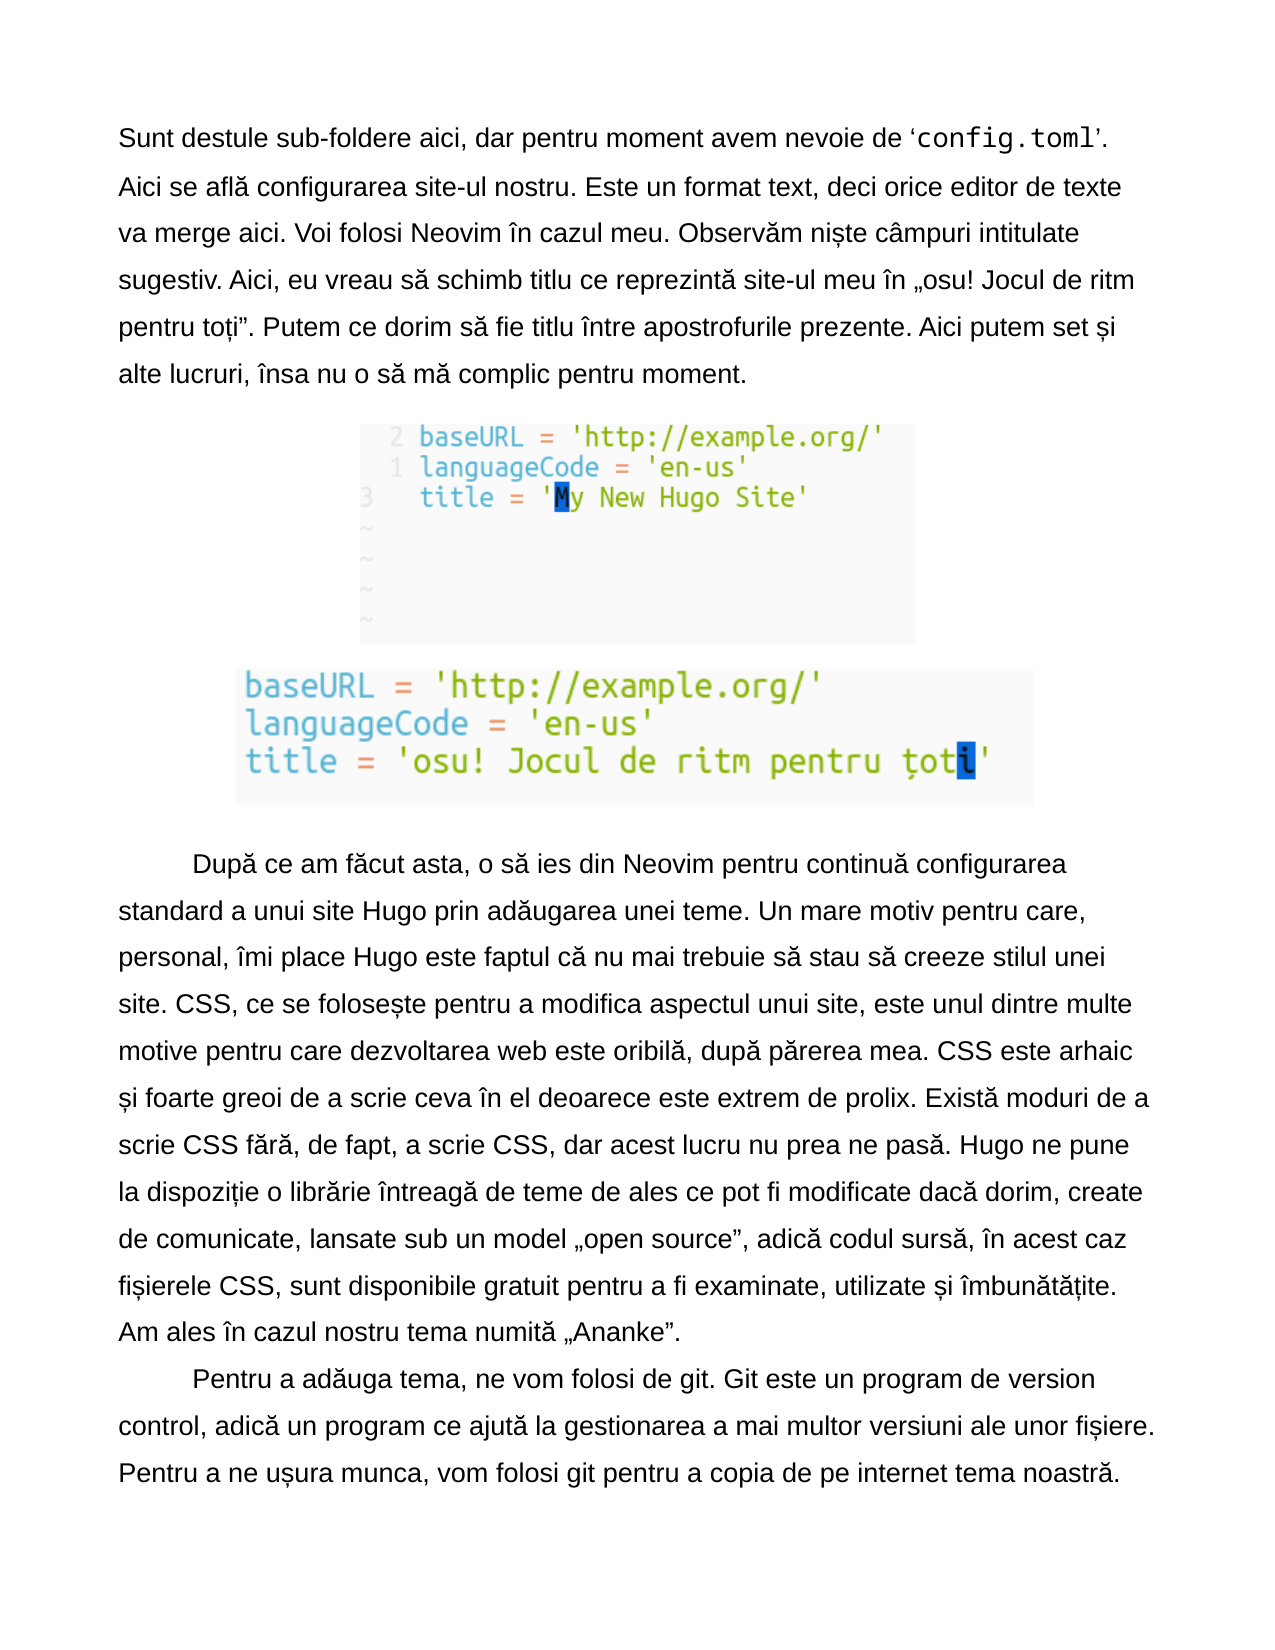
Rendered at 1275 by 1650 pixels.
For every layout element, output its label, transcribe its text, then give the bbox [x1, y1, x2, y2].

text Sunt destule sub-foldere aici, dar pentru moment avem nevoie de ‘config.toml’. Aici se află configurarea site-ul nostru. Este un format text, deci orice editor de texte va merge aici. Voi folosi Neovim în cazul meu. Observăm niște câmpuri intitulate sugestiv. Aici, eu vreau să schimb titlu ce reprezintă site-ul meu în „osu! Jocul de ritm pentru toți”. Putem ce dorim să fie titlu între apostrofurile prezente. Aici putem set și alte lucruri, însa nu o să mă complic pentru moment. [118, 118, 1157, 389]
text Pentru a adăuga tema, ne vom folosi de git. Git este un program de version control, adică un program ce ajută la gestionarea a mai multor versiuni ale unor fișiere. Pentru a ne ușura munca, vom folosi git pentru a copia de pe internet tema noastră. [118, 1363, 1157, 1488]
picture [235, 669, 1035, 805]
text După ce am făcut asta, o să ies din Neovim pentru continuă configurarea standard a unui site Hugo prin adăugarea unei teme. Un mare motiv pentru care, personal, îmi place Hugo este faptul că nu mai trebuie să stau să creeze stilul unei site. CSS, ce se folosește pentru a modifica aspectul unui site, este unul dintre multe motive pentru care dezvoltarea web este oribilă, după părerea mea. CSS este arhaic și foarte greoi de a scrie ceva în el deoarece este extrem de prolix. Există moduri de a scrie CSS fără, de fapt, a scrie CSS, dar acest lucru nu prea ne pasă. Hugo ne pune la dispoziție o librărie întreagă de teme de ales ce pot fi modificate dacă dorim, create de comunicate, lansate sub un model „open source”, adică codul sursă, în acest caz fișierele CSS, sunt disponibile gratuit pentru a fi examinate, utilizate și îmbunătățite. Am ales în cazul nostru tema numită „Ananke”. [118, 848, 1157, 1348]
picture [359, 424, 916, 644]
